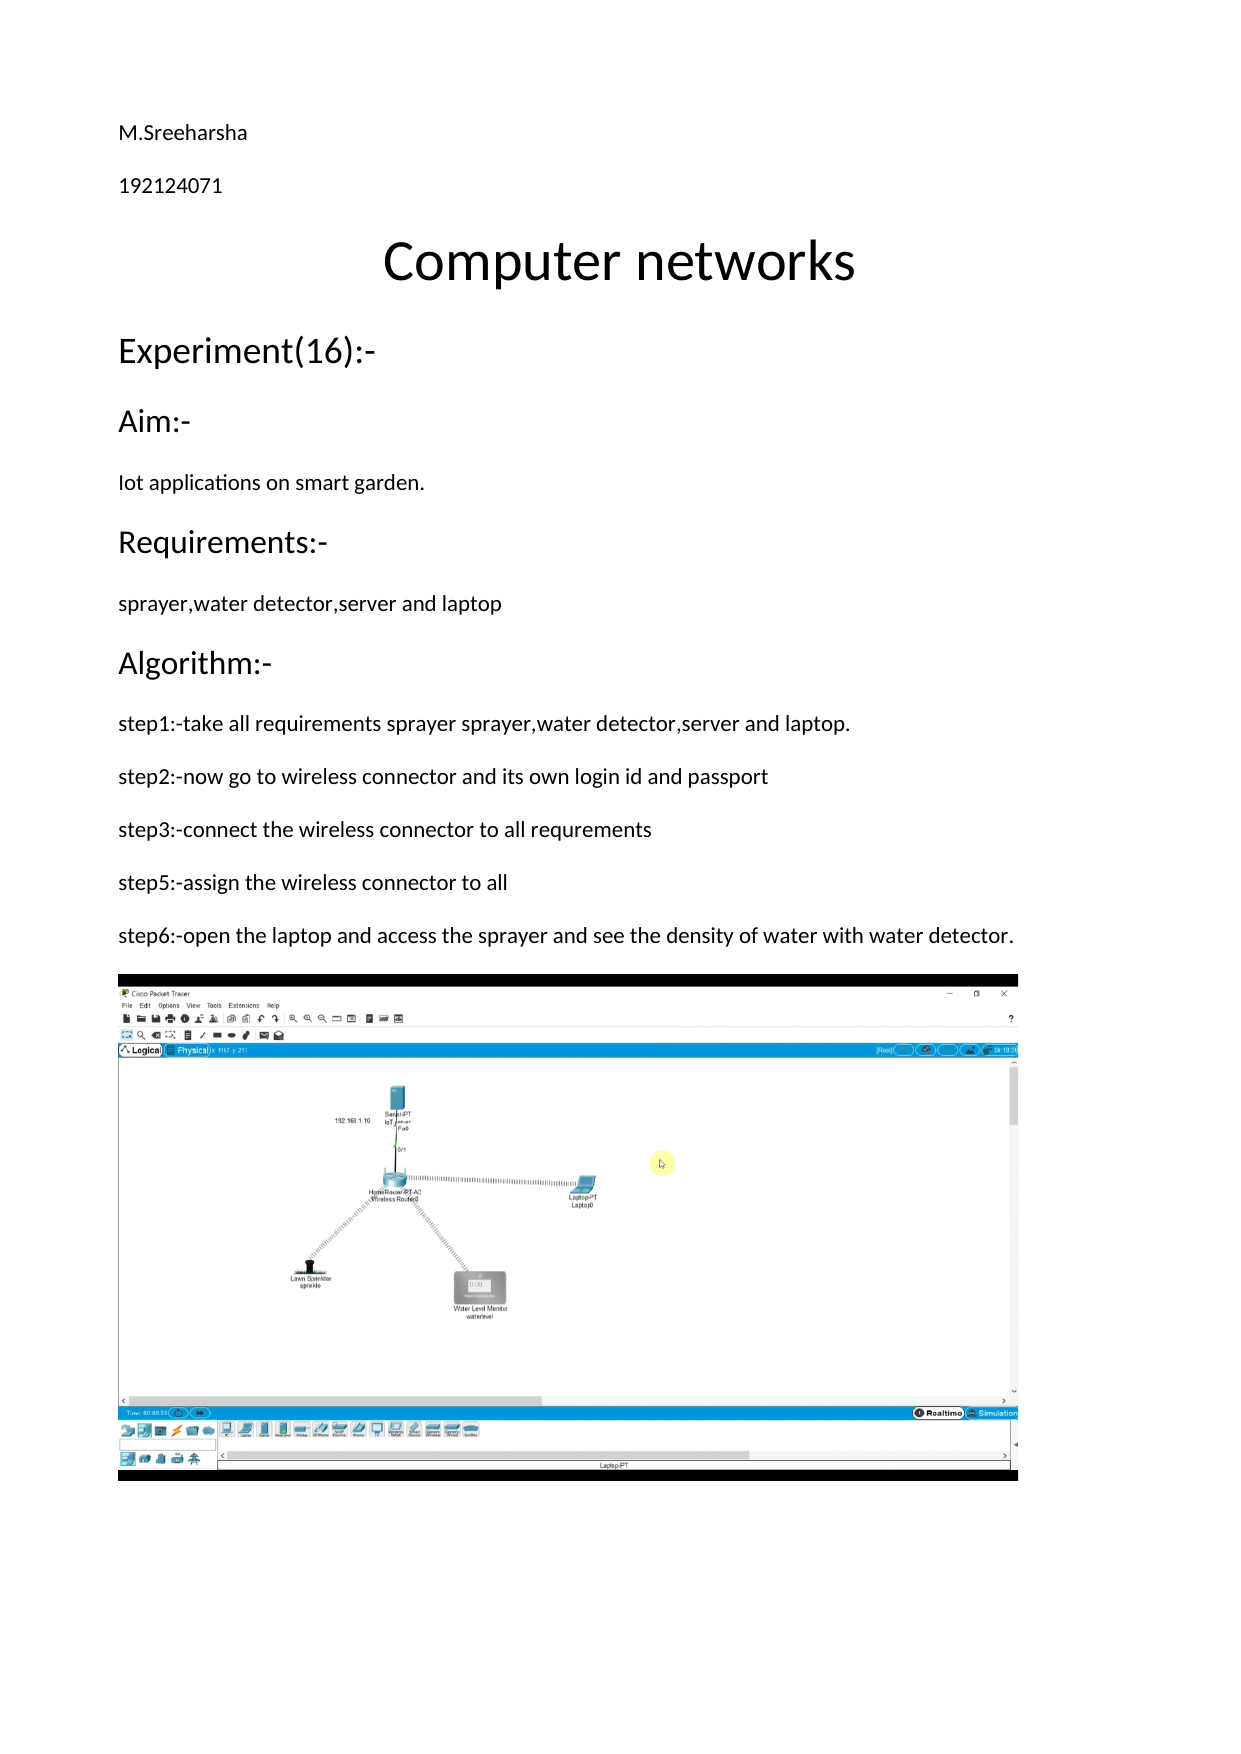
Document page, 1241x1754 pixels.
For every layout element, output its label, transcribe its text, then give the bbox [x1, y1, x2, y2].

text 192124071 [118, 171, 1122, 199]
text step6:-open the laptop and access the sprayer and see the density of water with water detector. [118, 921, 1122, 949]
text step5:-assign the wireless connector to all [118, 868, 1122, 896]
text Experiment(16):- [118, 327, 1122, 373]
text sprayer,water detector,server and laptop [118, 589, 1122, 617]
text Iot applications on smart garden. [118, 468, 1122, 496]
text M.Sreeharsha [118, 118, 1122, 146]
text Computer networks [118, 224, 1122, 295]
text Aim:- [118, 400, 1122, 441]
text Requirements:- [118, 521, 1122, 562]
text step2:-now go to wireless connector and its own login id and passport [118, 762, 1122, 790]
text step1:-take all requirements sprayer sprayer,water detector,server and laptop. [118, 709, 1122, 737]
text Algorithm:- [118, 642, 1122, 682]
text step3:-connect the wireless connector to all requrements [118, 815, 1122, 843]
